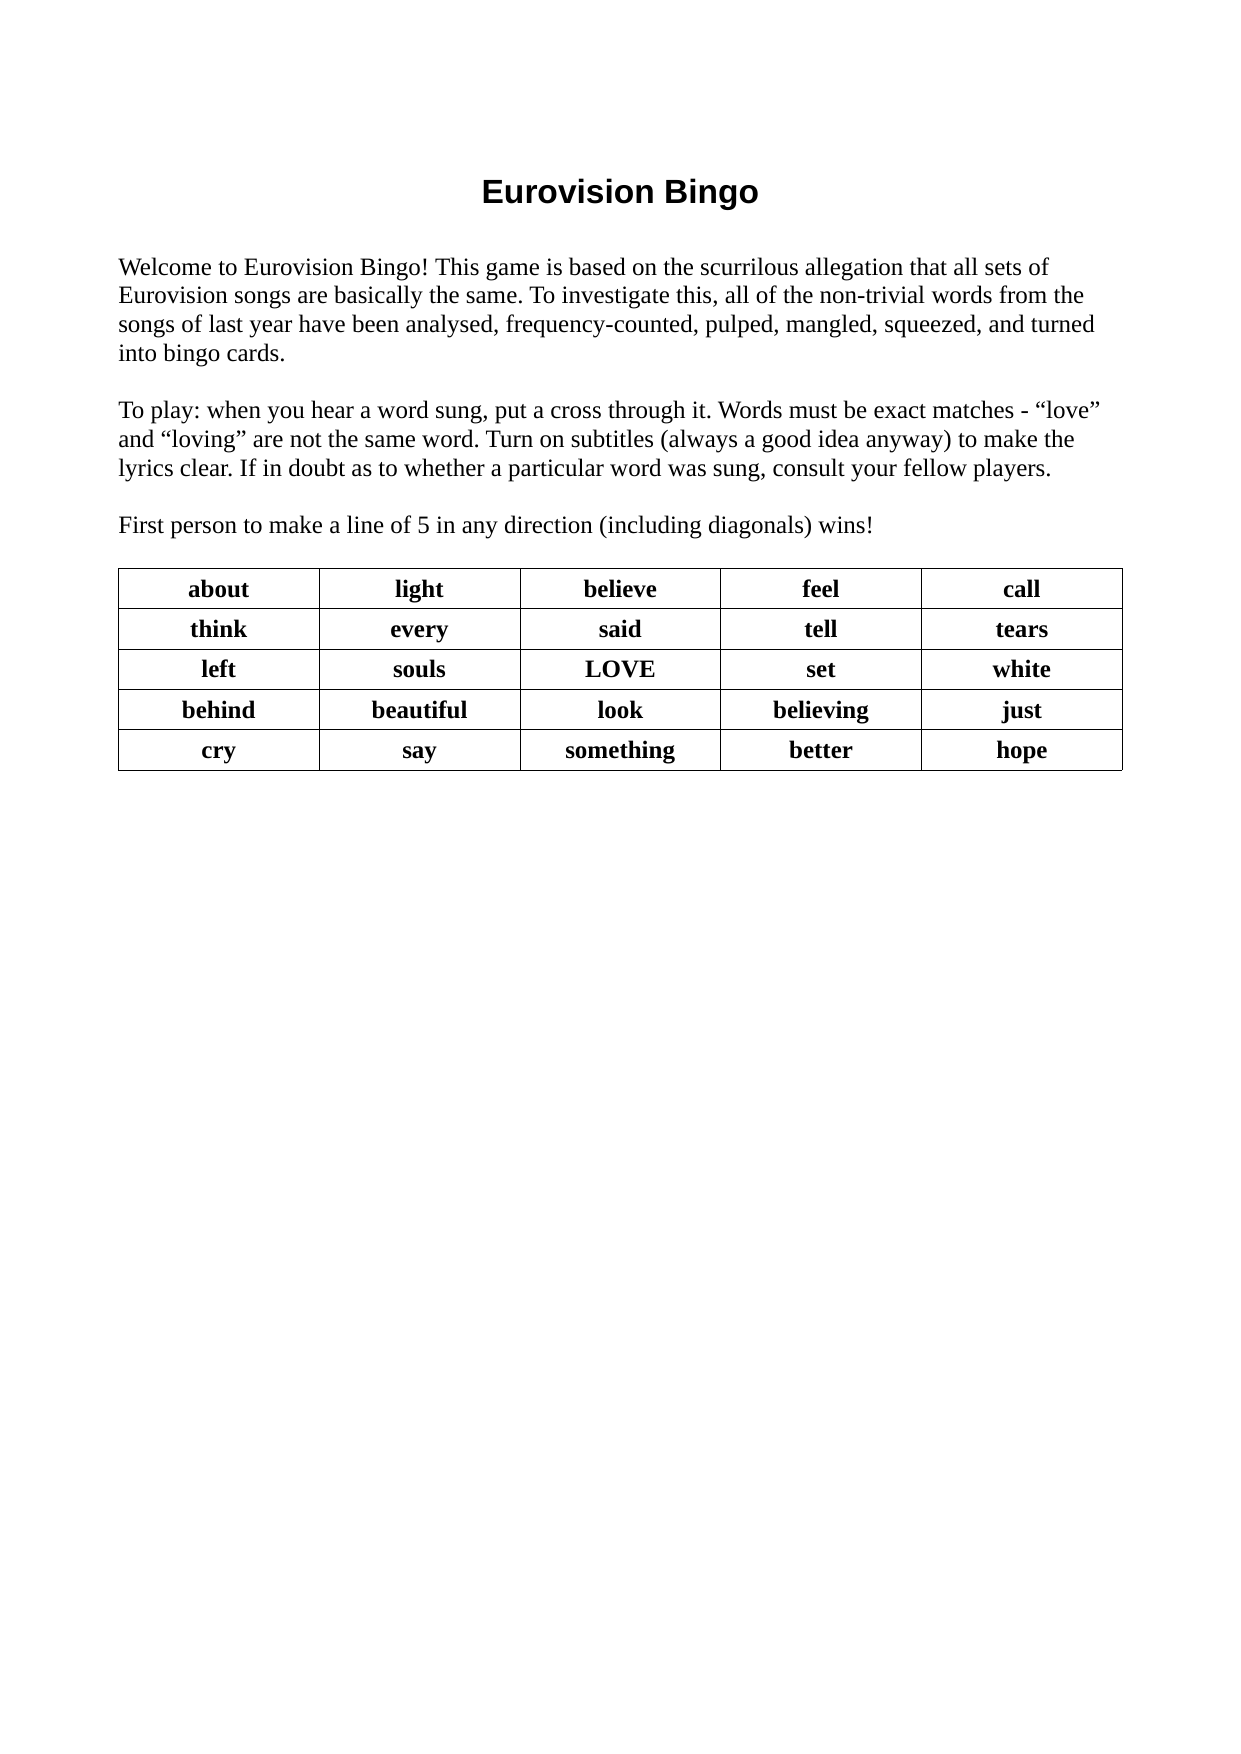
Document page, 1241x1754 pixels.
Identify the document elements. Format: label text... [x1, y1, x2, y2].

table_cell behind [119, 690, 319, 729]
table_cell something [521, 730, 720, 769]
table_cell souls [320, 650, 520, 689]
table_cell tears [922, 609, 1122, 649]
table_cell every [320, 609, 520, 649]
table_cell set [721, 650, 921, 689]
table_header light [320, 569, 520, 608]
table_cell said [521, 609, 720, 649]
table_header call [922, 569, 1122, 608]
text First person to make a line of 5 in any direction (including diagonals) wins! [118, 511, 1122, 539]
subtitle Eurovision Bingo [118, 172, 1122, 211]
table_cell believing [721, 690, 921, 729]
table_cell tell [721, 609, 921, 649]
table_cell say [320, 730, 520, 769]
table_cell white [922, 650, 1122, 689]
text To play: when you hear a word sung, put a cross through it. Words must be exact matches - “love” and “loving” are not the same word. Turn on subtitles (always a good idea anyway) to make the lyrics clear. If in doubt as to whether a particular word was sung, consult your fellow players. [118, 396, 1122, 482]
table_cell look [521, 690, 720, 729]
table_cell better [721, 730, 921, 769]
table_cell left [119, 650, 319, 689]
table_header believe [521, 569, 720, 608]
table_header feel [721, 569, 921, 608]
text Welcome to Eurovision Bingo! This game is based on the scurrilous allegation that all sets of Eurovision songs are basically the same. To investigate this, all of the non-trivial words from the songs of last year have been analysed, frequency-counted, pulped, mangled, squeezed, and turned into bingo cards. [118, 252, 1122, 367]
table_header about [119, 569, 319, 608]
table_cell LOVE [521, 650, 720, 689]
table_cell just [922, 690, 1122, 729]
table_cell cry [119, 730, 319, 769]
table_cell think [119, 609, 319, 649]
table_cell beautiful [320, 690, 520, 729]
table_cell hope [922, 730, 1122, 769]
